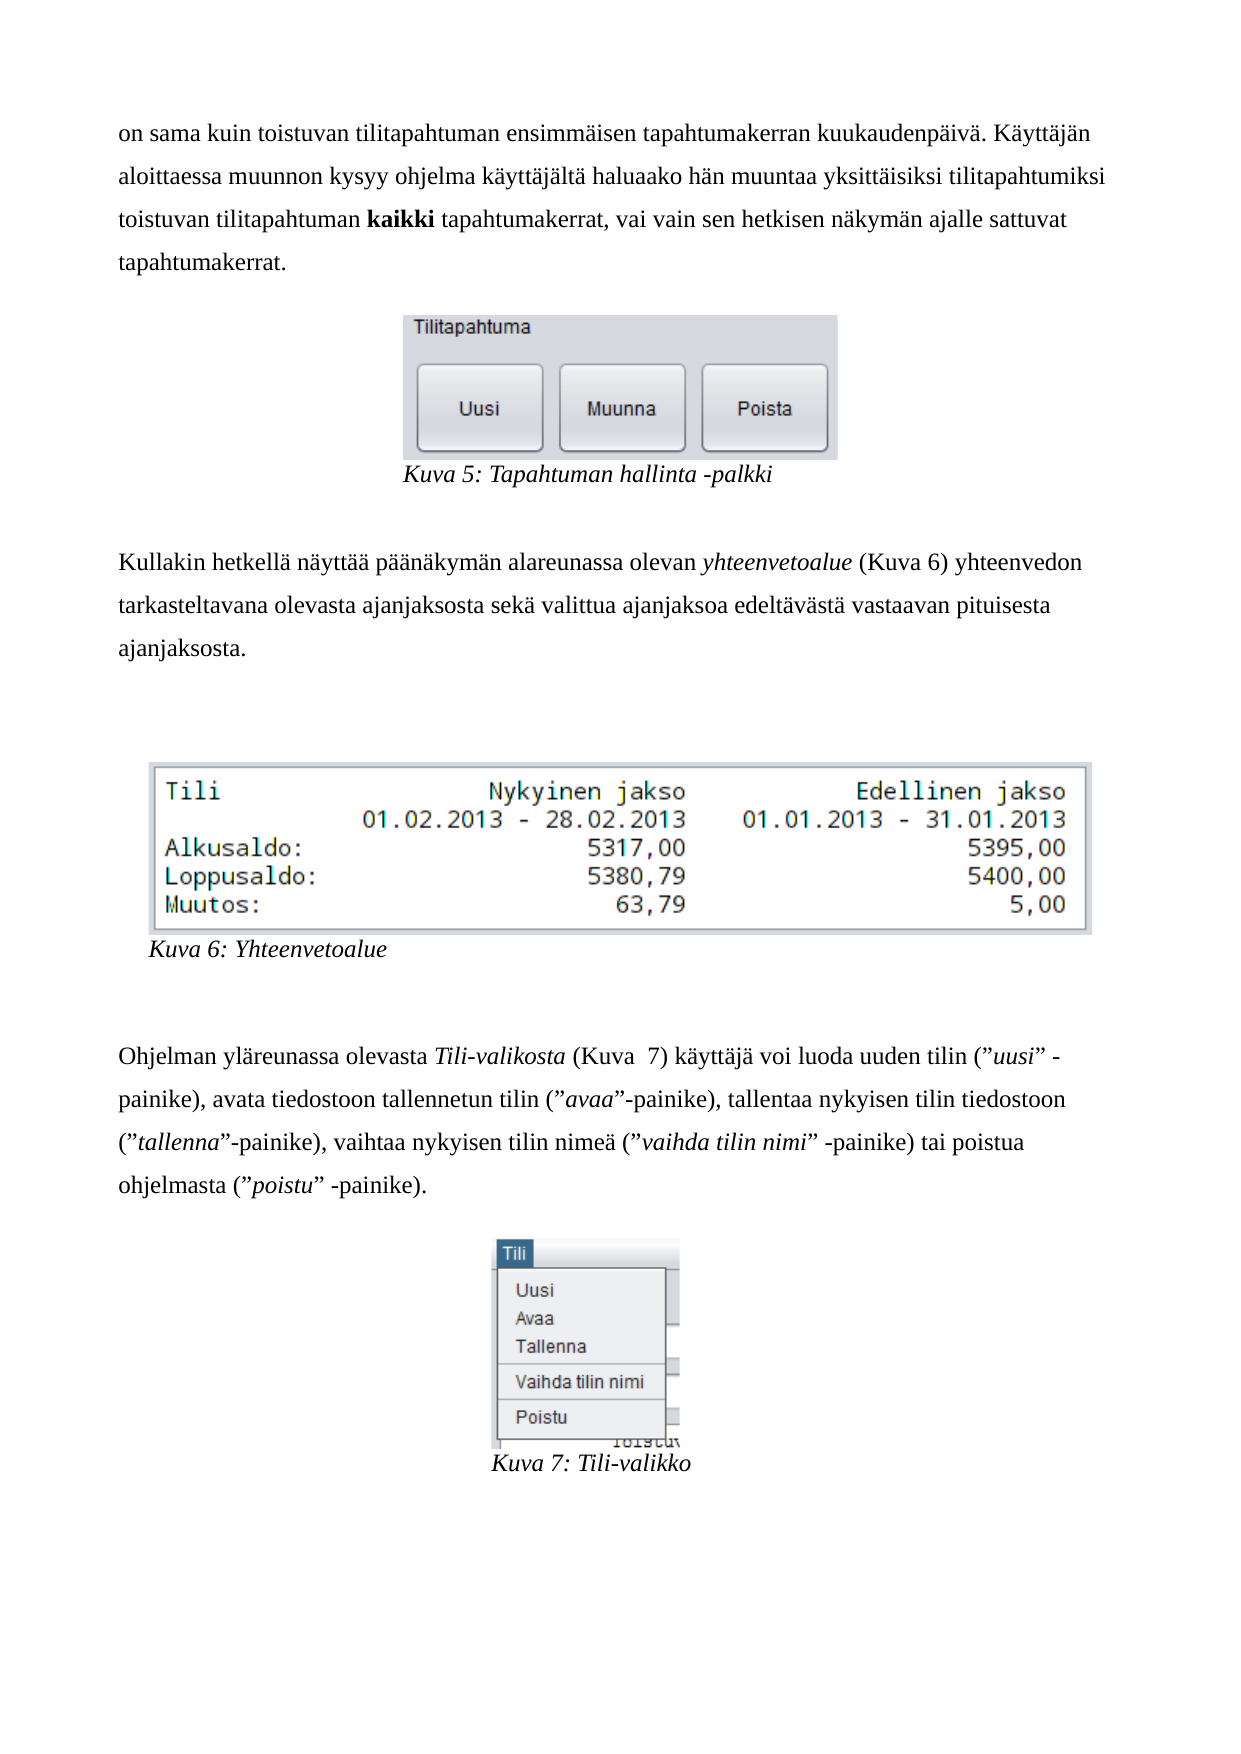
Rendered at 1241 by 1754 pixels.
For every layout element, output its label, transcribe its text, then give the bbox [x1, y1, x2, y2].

text Kuva 5: Tapahtuman hallinta -palkki [403, 460, 837, 488]
picture [148, 762, 1093, 935]
text on sama kuin toistuvan tilitapahtuman ensimmäisen tapahtumakerran kuukaudenpäivä. Käyttäjän aloittaessa muunnon kysyy ohjelma käyttäjältä haluaako hän muuntaa yksittäisiksi tilitapahtumiksi toistuvan tilitapahtuman kaikki tapahtumakerrat, vai vain sen hetkisen näkymän ajalle sattuvat tapahtumakerrat. [118, 118, 1122, 276]
text Kuva 7: Tili-valikko [491, 1238, 749, 1477]
text Ohjelman yläreunassa olevasta Tili-valikosta (Kuva 7) käyttäjä voi luoda uuden tilin (”uusi” -painike), avata tiedostoon tallennetun tilin (”avaa”-painike), tallentaa nykyisen tilin tiedostoon (”tallenna”-painike), vaihtaa nykyisen tilin nimeä (”vaihda tilin nimi” -painike) tai poistua ohjelmasta (”poistu” -painike). [118, 1041, 1122, 1199]
text Kuva 6: Yhteenvetoalue [148, 935, 1092, 963]
picture [403, 315, 838, 460]
picture [491, 1238, 680, 1449]
text Kullakin hetkellä näyttää päänäkymän alareunassa olevan yhteenvetoalue (Kuva 6) yhteenvedon tarkasteltavana olevasta ajanjaksosta sekä valittua ajanjaksoa edeltävästä vastaavan pituisesta ajanjaksosta. [118, 547, 1122, 662]
